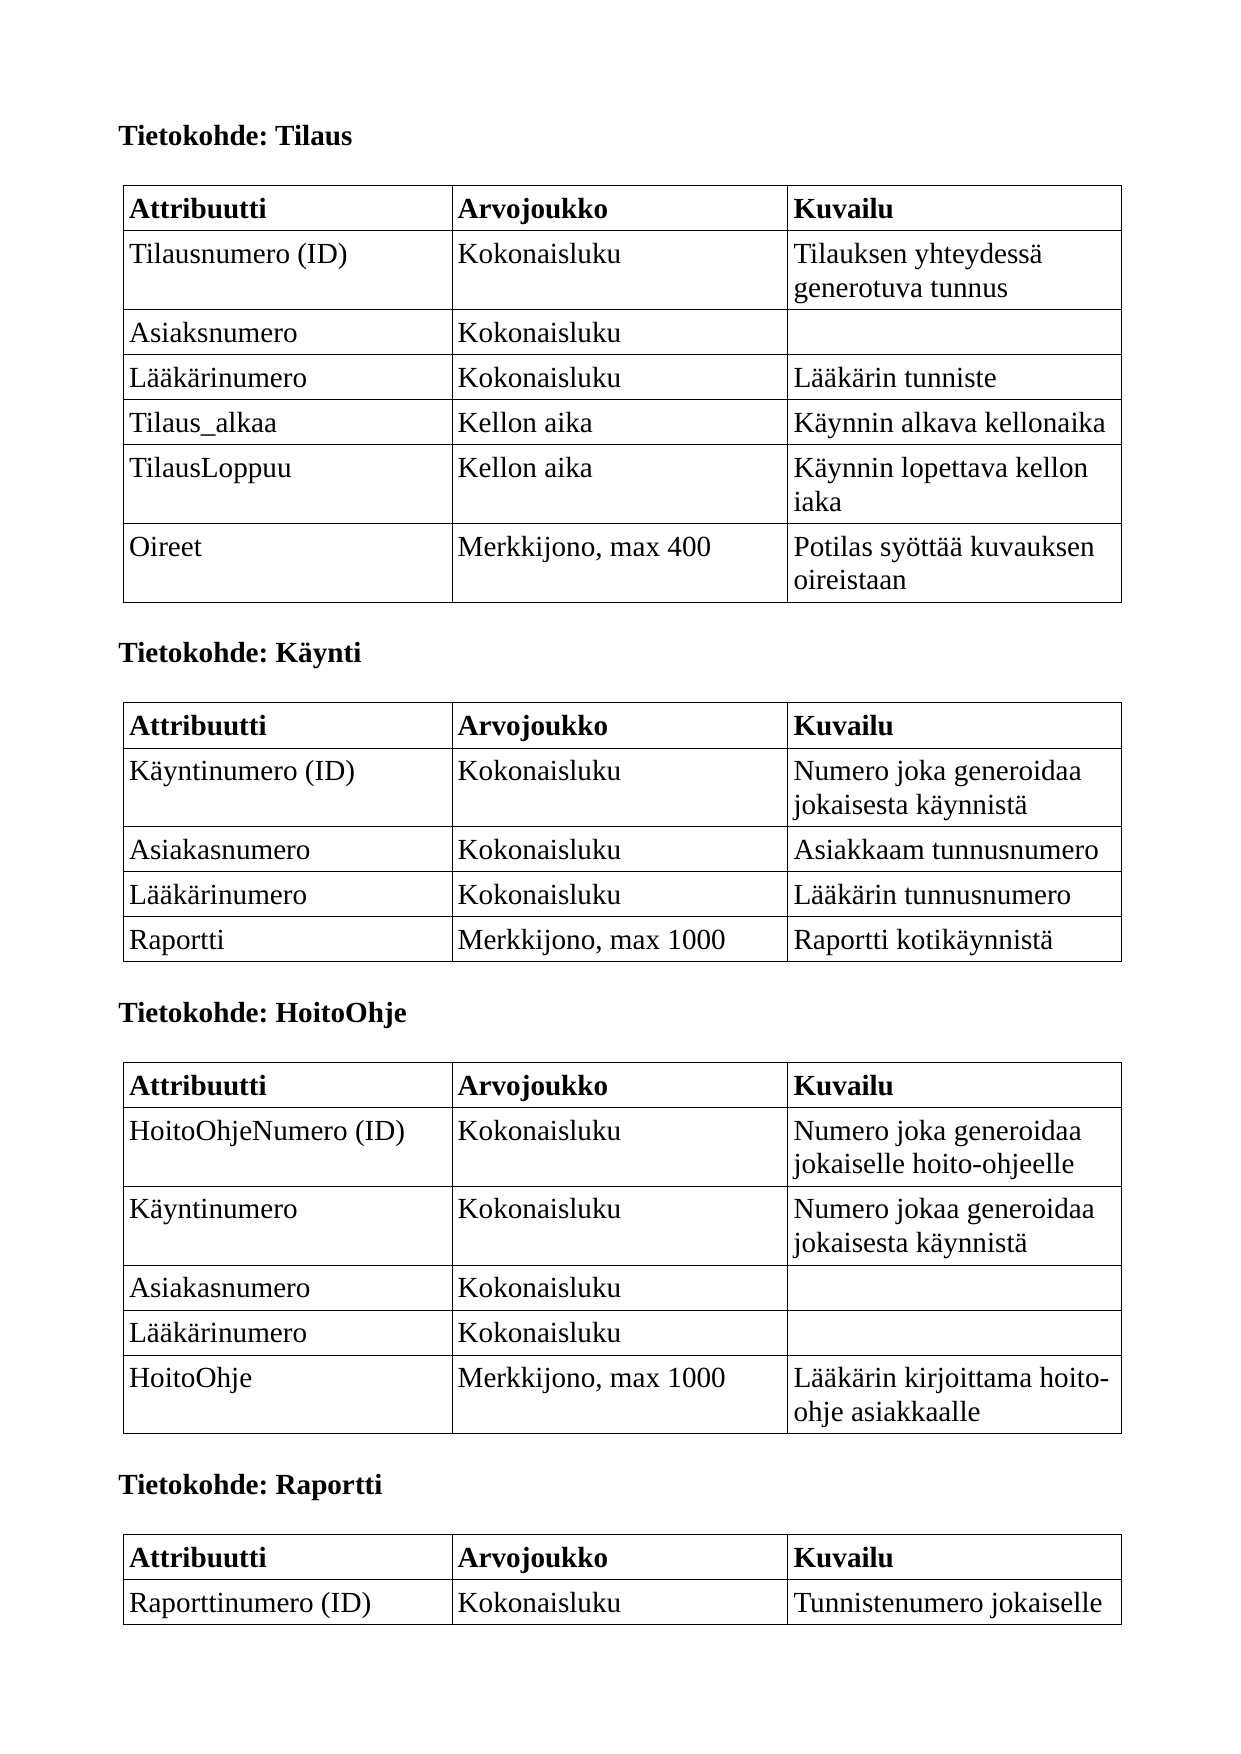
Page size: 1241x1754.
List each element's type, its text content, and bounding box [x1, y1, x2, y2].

text Tietokohde: HoitoOhje [118, 995, 1122, 1028]
table_cell Merkkijono, max 400 [453, 524, 787, 602]
table_cell Lääkärinumero [124, 355, 452, 399]
table_cell Tilauksen yhteydessä generotuva tunnus [788, 231, 1121, 309]
table_header Attribuutti [124, 1063, 452, 1107]
table_header Kuvailu [788, 703, 1121, 747]
table_cell Tilaus_alkaa [124, 400, 452, 444]
table_cell Raportti [124, 917, 452, 961]
table_cell Kokonaisluku [453, 231, 787, 309]
table_cell Numero jokaa generoidaa jokaisesta käynnistä [788, 1187, 1121, 1264]
table_cell Raporttinumero (ID) [124, 1580, 452, 1624]
table_cell Kokonaisluku [453, 310, 787, 354]
table_cell Tilausnumero (ID) [124, 231, 452, 309]
table_cell Kokonaisluku [453, 355, 787, 399]
table_cell Merkkijono, max 1000 [453, 917, 787, 961]
table_cell Tunnistenumero jokaiselle [788, 1580, 1121, 1624]
table_cell Kokonaisluku [453, 872, 787, 916]
table_cell Lääkärinumero [124, 1311, 452, 1355]
table_cell Käynnin alkava kellonaika [788, 400, 1121, 444]
table_cell [788, 1311, 1121, 1355]
table_cell Lääkärin tunnusnumero [788, 872, 1121, 916]
table_cell Lääkärin kirjoittama hoito-ohje asiakkaalle [788, 1356, 1121, 1433]
table_cell Asiakkaam tunnusnumero [788, 827, 1121, 871]
text Tietokohde: Raportti [118, 1467, 1122, 1501]
table_header Arvojoukko [453, 1535, 787, 1579]
table_header Kuvailu [788, 1063, 1121, 1107]
table_cell Käyntinumero (ID) [124, 749, 452, 826]
table_cell TilausLoppuu [124, 445, 452, 523]
table_cell Kokonaisluku [453, 1266, 787, 1309]
table_header Kuvailu [788, 186, 1121, 230]
table_header Arvojoukko [453, 703, 787, 747]
table_cell Lääkärin tunniste [788, 355, 1121, 399]
table_cell HoitoOhje [124, 1356, 452, 1433]
text Tietokohde: Käynti [118, 635, 1122, 669]
table_cell Kokonaisluku [453, 1311, 787, 1355]
table_cell Oireet [124, 524, 452, 602]
table_cell Kellon aika [453, 445, 787, 523]
table_header Arvojoukko [453, 186, 787, 230]
table_cell Kokonaisluku [453, 749, 787, 826]
table_cell Asiakasnumero [124, 1266, 452, 1309]
table_cell Kokonaisluku [453, 827, 787, 871]
table_cell Merkkijono, max 1000 [453, 1356, 787, 1433]
table_cell Kokonaisluku [453, 1187, 787, 1264]
table_header Kuvailu [788, 1535, 1121, 1579]
table_cell [788, 310, 1121, 354]
table_cell Lääkärinumero [124, 872, 452, 916]
table_cell Asiakasnumero [124, 827, 452, 871]
table_cell Käyntinumero [124, 1187, 452, 1264]
table_cell HoitoOhjeNumero (ID) [124, 1108, 452, 1186]
table_header Attribuutti [124, 703, 452, 747]
table_header Attribuutti [124, 186, 452, 230]
table_cell Numero joka generoidaa jokaisesta käynnistä [788, 749, 1121, 826]
table_cell Kokonaisluku [453, 1580, 787, 1624]
table_cell Raportti kotikäynnistä [788, 917, 1121, 961]
table_cell Käynnin lopettava kellon iaka [788, 445, 1121, 523]
table_cell [788, 1266, 1121, 1309]
table_cell Potilas syöttää kuvauksen oireistaan [788, 524, 1121, 602]
table_cell Numero joka generoidaa jokaiselle hoito-ohjeelle [788, 1108, 1121, 1186]
table_header Arvojoukko [453, 1063, 787, 1107]
table_cell Kellon aika [453, 400, 787, 444]
table_cell Asiaksnumero [124, 310, 452, 354]
table_header Attribuutti [124, 1535, 452, 1579]
text Tietokohde: Tilaus [118, 118, 1122, 152]
table_cell Kokonaisluku [453, 1108, 787, 1186]
